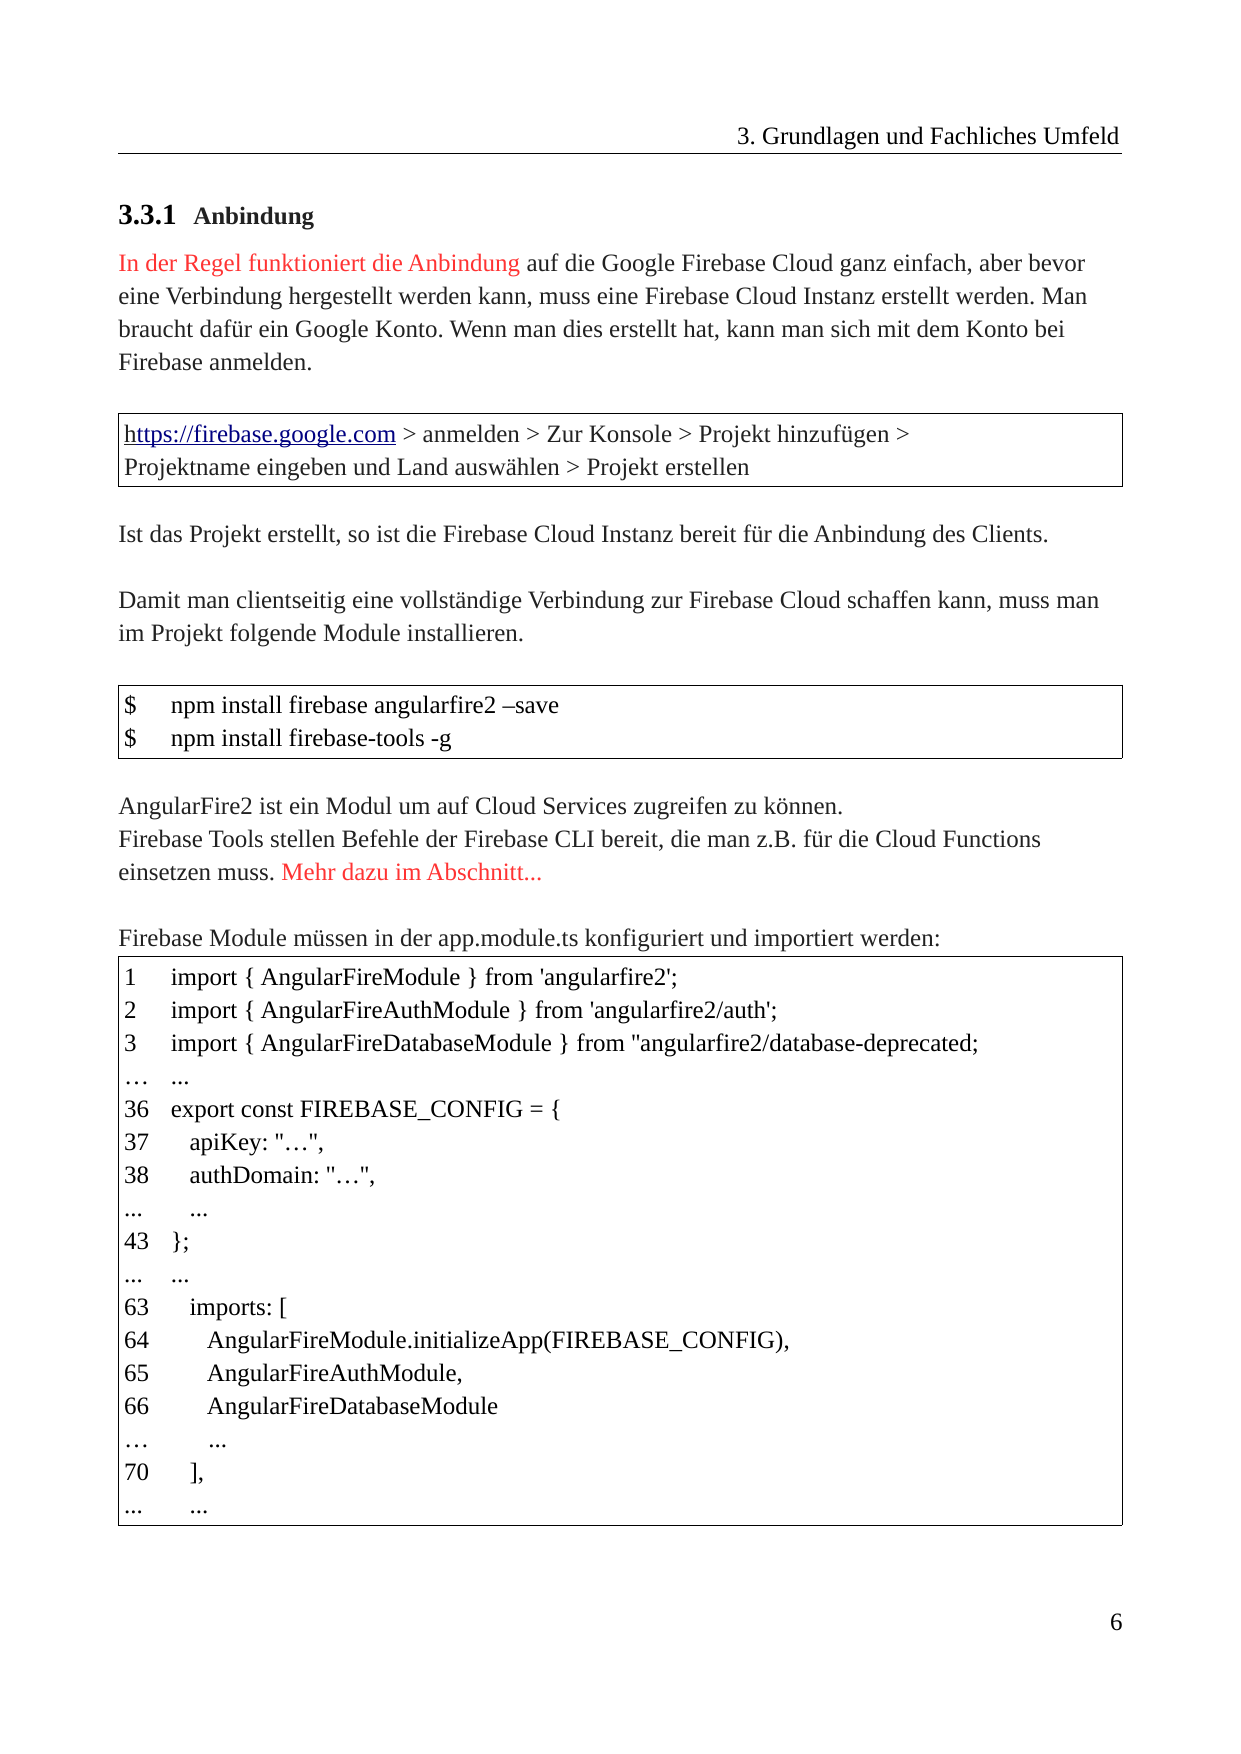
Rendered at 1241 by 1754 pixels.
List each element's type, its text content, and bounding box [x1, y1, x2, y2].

subtitle Anbindung [118, 197, 1122, 230]
text Ist das Projekt erstellt, so ist die Firebase Cloud Instanz bereit für die Anbindung des Clients. [118, 519, 1122, 548]
text Firebase Module müssen in der app.module.ts konfiguriert und importiert werden: [118, 923, 1122, 952]
text Damit man clientseitig eine vollständige Verbindung zur Firebase Cloud schaffen kann, muss man im Projekt folgende Module installieren. [118, 586, 1122, 647]
text Firebase Tools stellen Befehle der Firebase CLI bereit, die man z.B. für die Cloud Functions einsetzen muss. Mehr dazu im Abschnitt... [118, 824, 1122, 886]
table_header https://firebase.google.com > anmelden > Zur Konsole > Projekt hinzufügen > Projektname eingeben und Land auswählen > Projekt erstellen [119, 414, 1122, 486]
table_header import { AngularFireModule } from 'angularfire2'; import { AngularFireAuthModule } from 'angularfire2/auth'; import { AngularFireDatabaseModule } from ''angularfire2/database-deprecated; ... export const FIREBASE_CONFIG = { apiKey: ''…'', authDomain: ''…'', ... }; ... imports: [ AngularFireModule.initializeApp(FIREBASE_CONFIG), AngularFireAuthModule, AngularFireDatabaseModule ... ], ... [165, 957, 1122, 1525]
table_header 1 2 3 … 36 37 38 ... 43 ... 63 64 65 66 … 70 ... [119, 957, 165, 1525]
table_header npm install firebase angularfire2 –save npm install firebase-tools -g [165, 686, 1122, 758]
text In der Regel funktioniert die Anbindung auf die Google Firebase Cloud ganz einfach, aber bevor eine Verbindung hergestellt werden kann, muss eine Firebase Cloud Instanz erstellt werden. Man braucht dafür ein Google Konto. Wenn man dies erstellt hat, kann man sich mit dem Konto bei Firebase anmelden. [118, 248, 1122, 376]
text AngularFire2 ist ein Modul um auf Cloud Services zugreifen zu können. [118, 791, 1122, 820]
table_header $ $ [119, 686, 165, 758]
